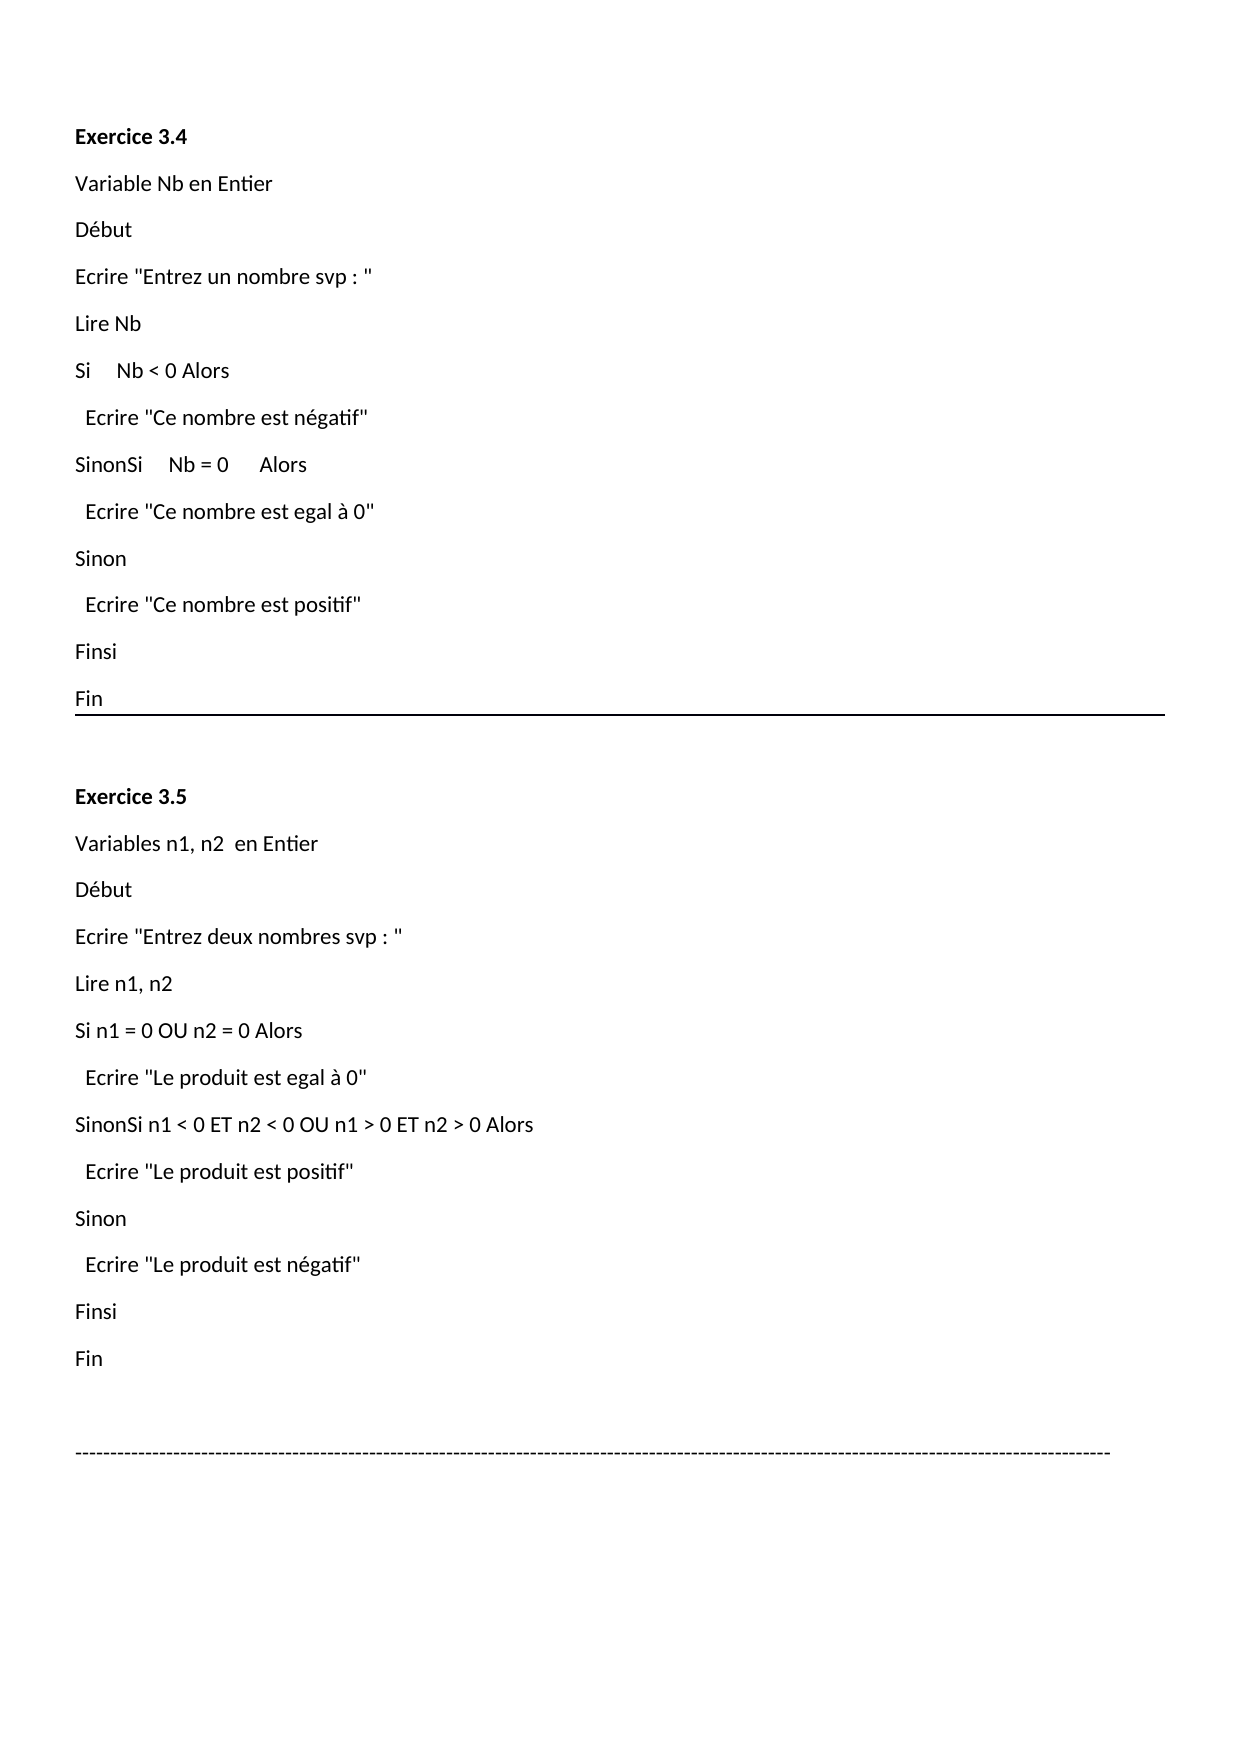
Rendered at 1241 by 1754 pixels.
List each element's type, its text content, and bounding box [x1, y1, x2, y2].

text Si Nb < 0 Alors [75, 356, 1165, 384]
text Début [75, 216, 1165, 244]
text Lire n1, n2 [75, 969, 1165, 997]
text Ecrire "Le produit est négatif" [75, 1251, 1165, 1278]
text Si n1 = 0 OU n2 = 0 Alors [75, 1016, 1165, 1044]
text Ecrire "Entrez deux nombres svp : " [75, 922, 1165, 950]
text Ecrire "Ce nombre est négatif" [75, 403, 1165, 431]
text Variables n1, n2 en Entier [75, 829, 1165, 857]
text Ecrire "Le produit est positif" [75, 1157, 1165, 1185]
text Fin [75, 684, 1165, 714]
text Ecrire "Ce nombre est egal à 0" [75, 497, 1165, 525]
text Ecrire "Le produit est egal à 0" [75, 1063, 1165, 1091]
text Exercice 3.4 [75, 122, 1165, 150]
text ---------------------------------------------------------------------------------------------------------------------------------------------------- [75, 1438, 1165, 1466]
text Fin [75, 1344, 1165, 1372]
text Sinon [75, 1204, 1165, 1232]
text Lire Nb [75, 309, 1165, 337]
text Exercice 3.5 [75, 782, 1165, 810]
text Début [75, 876, 1165, 903]
text Sinon [75, 544, 1165, 572]
text Variable Nb en Entier [75, 169, 1165, 197]
text Ecrire "Ce nombre est positif" [75, 591, 1165, 619]
text SinonSi Nb = 0 Alors [75, 450, 1165, 478]
text SinonSi n1 < 0 ET n2 < 0 OU n1 > 0 ET n2 > 0 Alors [75, 1110, 1165, 1138]
text Finsi [75, 637, 1165, 666]
text Ecrire "Entrez un nombre svp : " [75, 262, 1165, 291]
text Finsi [75, 1297, 1165, 1325]
